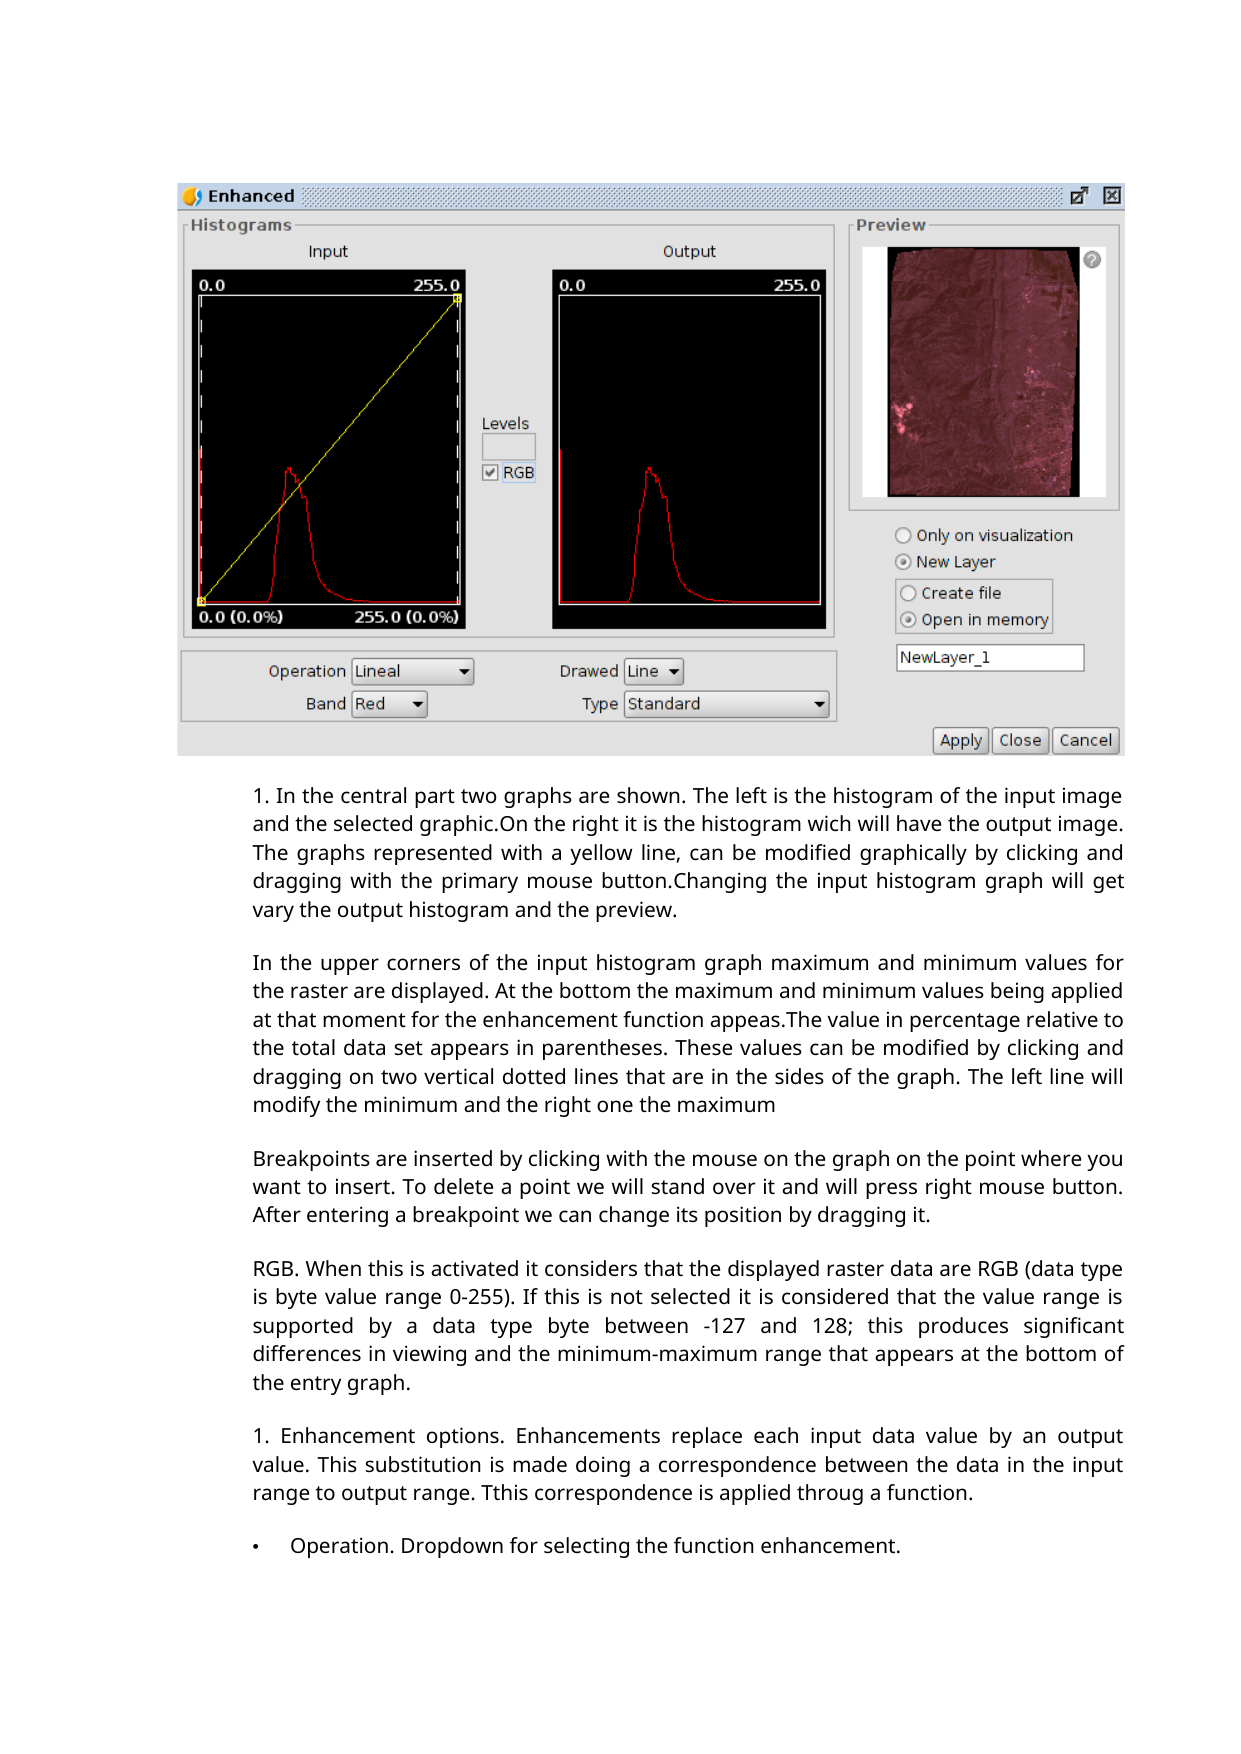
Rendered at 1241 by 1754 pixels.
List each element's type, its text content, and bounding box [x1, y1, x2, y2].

picture [177, 183, 1125, 756]
list In the upper corners of the input histogram graph maximum and minimum values for the raster are displayed. At the bottom the maximum and minimum values being applied at that moment for the enhancement function appeas.The value in percentage relative to the total data set appears in parentheses. These values can be modified by clicking and dragging on two vertical dotted lines that are in the sides of the graph. The left line will modify the minimum and the right one the maximum [215, 948, 1125, 1119]
list RGB. When this is activated it considers that the displayed raster data are RGB (data type is byte value range 0-255). If this is not selected it is considered that the value range is supported by a data type byte between -127 and 128; this produces significant differences in viewing and the minimum-maximum range that appears at the bottom of the entry graph. [215, 1254, 1125, 1396]
list 1. Enhancement options. Enhancements replace each input data value by an output value. This substitution is made doing a correspondence between the data in the input range to output range. Tthis correspondence is applied throug a function. [215, 1421, 1125, 1507]
list Operation. Dropdown for selecting the function enhancement. [252, 1532, 1125, 1560]
list 1. In the central part two graphs are shown. The left is the histogram of the input image and the selected graphic.On the right it is the histogram wich will have the output image. The graphs represented with a yellow line, can be modified graphically by clicking and dragging with the primary mouse button.Changing the input histogram graph will get vary the output histogram and the preview. [215, 781, 1125, 923]
list Breakpoints are inserted by clicking with the mouse on the graph on the point where you want to insert. To delete a point we will stand over it and will press right mouse button. After entering a breakpoint we can change its position by dragging it. [215, 1144, 1125, 1229]
